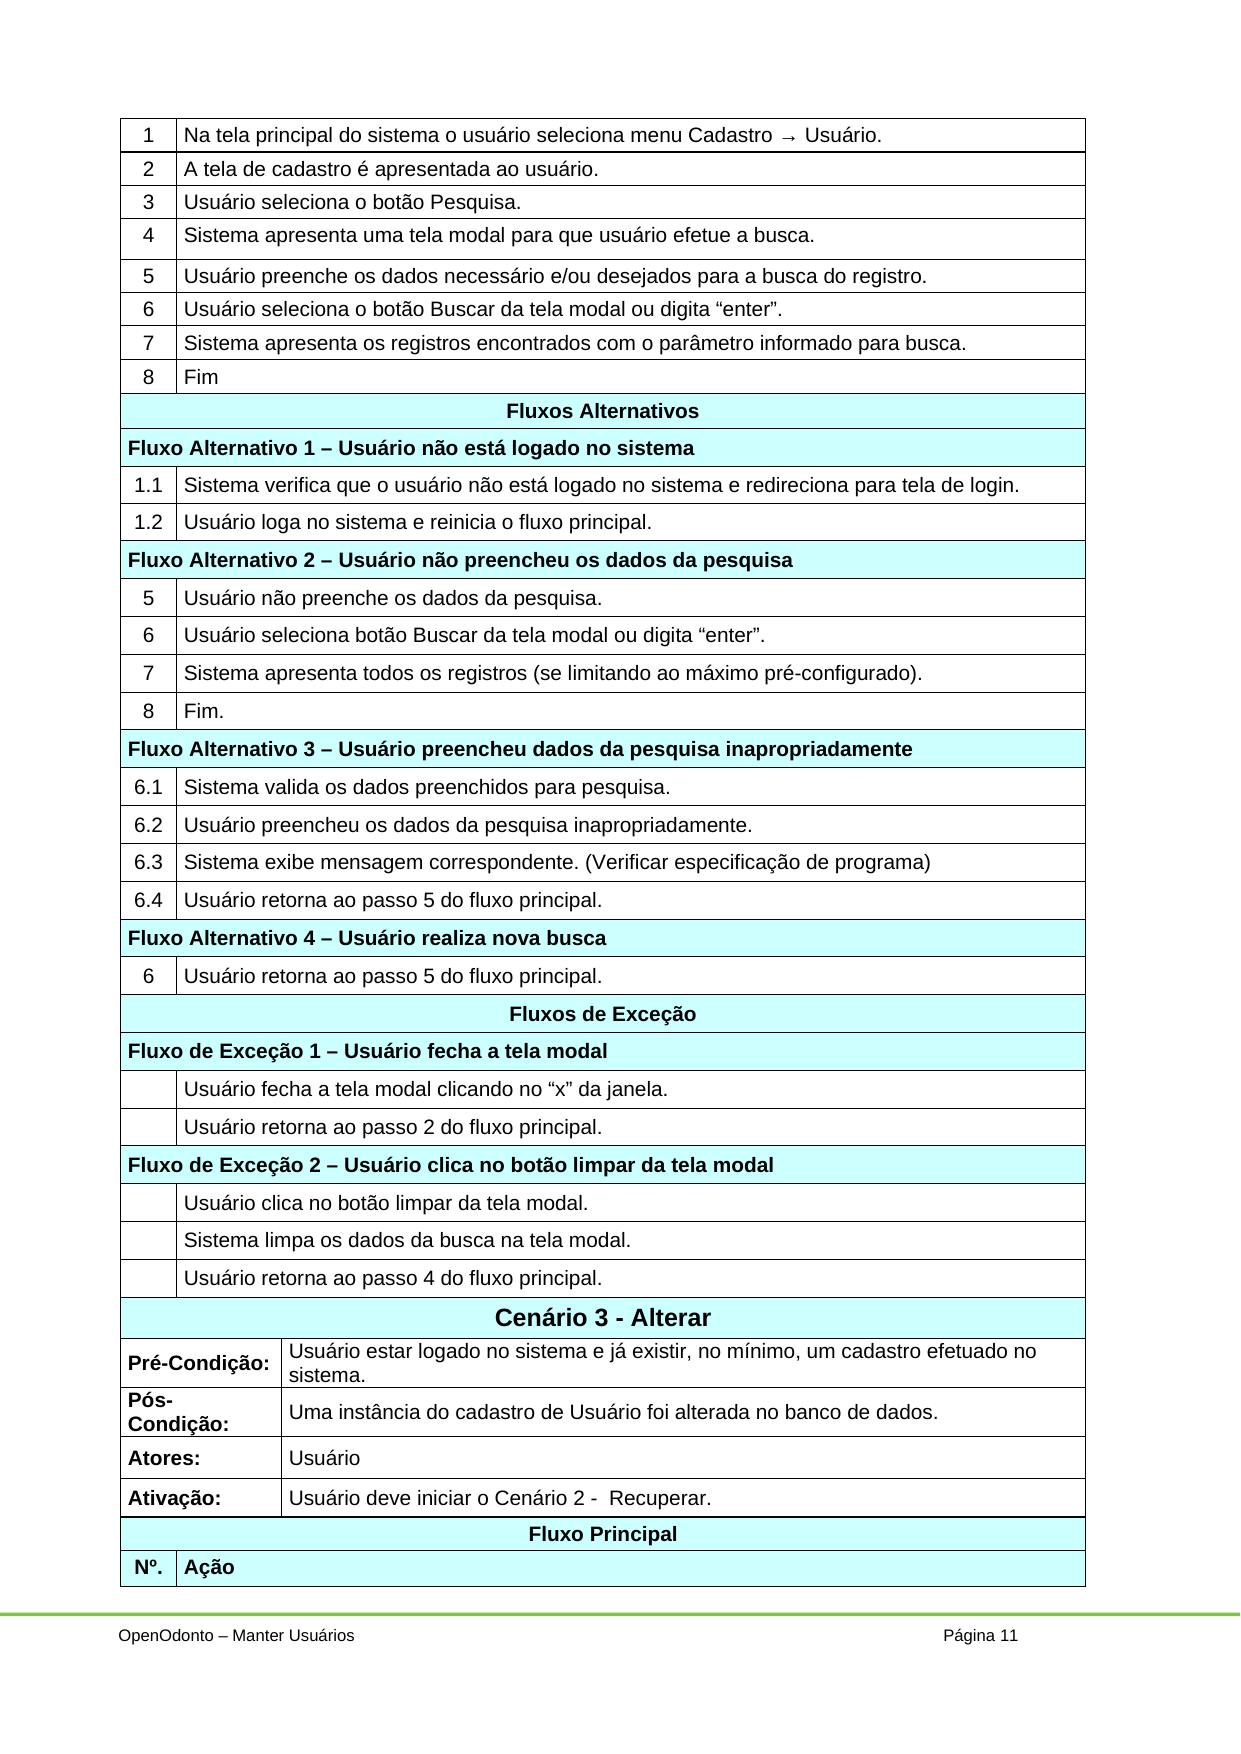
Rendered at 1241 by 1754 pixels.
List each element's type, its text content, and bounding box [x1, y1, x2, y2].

table_cell Sistema apresenta todos os registros (se limitando ao máximo pré-configurado). [177, 655, 1085, 692]
table_cell 3 [121, 186, 176, 218]
table_cell Usuário preenche os dados necessário e/ou desejados para a busca do registro. [177, 260, 1085, 292]
table_cell Usuário preencheu os dados da pesquisa inapropriadamente. [177, 806, 1085, 843]
table_cell Fluxos de Exceção [121, 995, 1085, 1032]
table_cell Fim. [177, 693, 1085, 729]
table_cell Fluxo Alternativo 4 – Usuário realiza nova busca [121, 920, 1085, 956]
table_cell 1.2 [121, 504, 176, 540]
table_cell 6.3 [121, 844, 176, 881]
table_cell Fluxo de Exceção 1 – Usuário fecha a tela modal [121, 1033, 1085, 1070]
table_cell 1.1 [121, 467, 176, 502]
table_cell 6.4 [121, 882, 176, 918]
table_cell Usuário loga no sistema e reinicia o fluxo principal. [177, 504, 1085, 540]
table_cell [121, 1184, 176, 1221]
table_cell Usuário seleciona o botão Buscar da tela modal ou digita “enter”. [177, 293, 1085, 325]
table_cell Ativação: [121, 1479, 281, 1516]
table_cell Fim [177, 360, 1085, 393]
table_cell Sistema apresenta os registros encontrados com o parâmetro informado para busca. [177, 326, 1085, 359]
table_cell 6 [121, 293, 176, 325]
table_cell Uma instância do cadastro de Usuário foi alterada no banco de dados. [282, 1388, 1085, 1436]
table_cell 5 [121, 579, 176, 616]
table_cell Sistema apresenta uma tela modal para que usuário efetue a busca. [177, 219, 1085, 259]
table_cell 6 [121, 957, 176, 994]
table_cell 7 [121, 655, 176, 692]
table_cell Usuário seleciona botão Buscar da tela modal ou digita “enter”. [177, 617, 1085, 654]
table_cell Fluxo Alternativo 3 – Usuário preencheu dados da pesquisa inapropriadamente [121, 730, 1085, 767]
table_cell Fluxo Alternativo 2 – Usuário não preencheu os dados da pesquisa [121, 541, 1085, 578]
table_cell 6 [121, 617, 176, 654]
table_cell Fluxo Principal [121, 1518, 1085, 1550]
table_cell Usuário deve iniciar o Cenário 2 - Recuperar. [282, 1479, 1085, 1516]
table_cell Usuário estar logado no sistema e já existir, no mínimo, um cadastro efetuado no sistema. [282, 1339, 1085, 1387]
table_cell Usuário retorna ao passo 4 do fluxo principal. [177, 1260, 1085, 1297]
table_cell Usuário retorna ao passo 2 do fluxo principal. [177, 1109, 1085, 1145]
table_cell Fluxo Alternativo 1 – Usuário não está logado no sistema [121, 429, 1085, 466]
table_cell Usuário retorna ao passo 5 do fluxo principal. [177, 957, 1085, 994]
table_cell Nº. [121, 1551, 176, 1586]
table_cell Usuário seleciona o botão Pesquisa. [177, 186, 1085, 218]
table_cell Usuário [282, 1437, 1085, 1478]
table_cell Pré-Condição: [121, 1339, 281, 1387]
table_cell 7 [121, 326, 176, 359]
table_cell Usuário clica no botão limpar da tela modal. [177, 1184, 1085, 1221]
table_cell 5 [121, 260, 176, 292]
table_cell A tela de cadastro é apresentada ao usuário. [177, 153, 1085, 185]
table_cell Sistema verifica que o usuário não está logado no sistema e redireciona para tela de login. [177, 467, 1085, 502]
table_cell Usuário não preenche os dados da pesquisa. [177, 579, 1085, 616]
table_cell Na tela principal do sistema o usuário seleciona menu Cadastro → Usuário. [177, 119, 1085, 151]
table_cell Pós-Condição: [121, 1388, 281, 1436]
table_cell [121, 1260, 176, 1297]
table_cell 8 [121, 360, 176, 393]
table_cell Sistema exibe mensagem correspondente. (Verificar especificação de programa) [177, 844, 1085, 881]
table_cell Usuário retorna ao passo 5 do fluxo principal. [177, 882, 1085, 918]
table_cell [121, 1222, 176, 1259]
table_cell 6.2 [121, 806, 176, 843]
table_cell [121, 1109, 176, 1145]
table_cell Sistema limpa os dados da busca na tela modal. [177, 1222, 1085, 1259]
table_cell Sistema valida os dados preenchidos para pesquisa. [177, 768, 1085, 805]
table_cell Cenário 3 - Alterar [121, 1298, 1085, 1338]
table_cell Fluxos Alternativos [121, 394, 1085, 428]
table_cell 6.1 [121, 768, 176, 805]
table_cell 8 [121, 693, 176, 729]
table_cell Ação [177, 1551, 1085, 1586]
table_cell 4 [121, 219, 176, 259]
table_cell Atores: [121, 1437, 281, 1478]
table_cell [121, 1071, 176, 1107]
table_cell Usuário fecha a tela modal clicando no “x” da janela. [177, 1071, 1085, 1107]
table_cell Fluxo de Exceção 2 – Usuário clica no botão limpar da tela modal [121, 1146, 1085, 1183]
table_cell 1 [121, 119, 176, 151]
table_cell 2 [121, 153, 176, 185]
